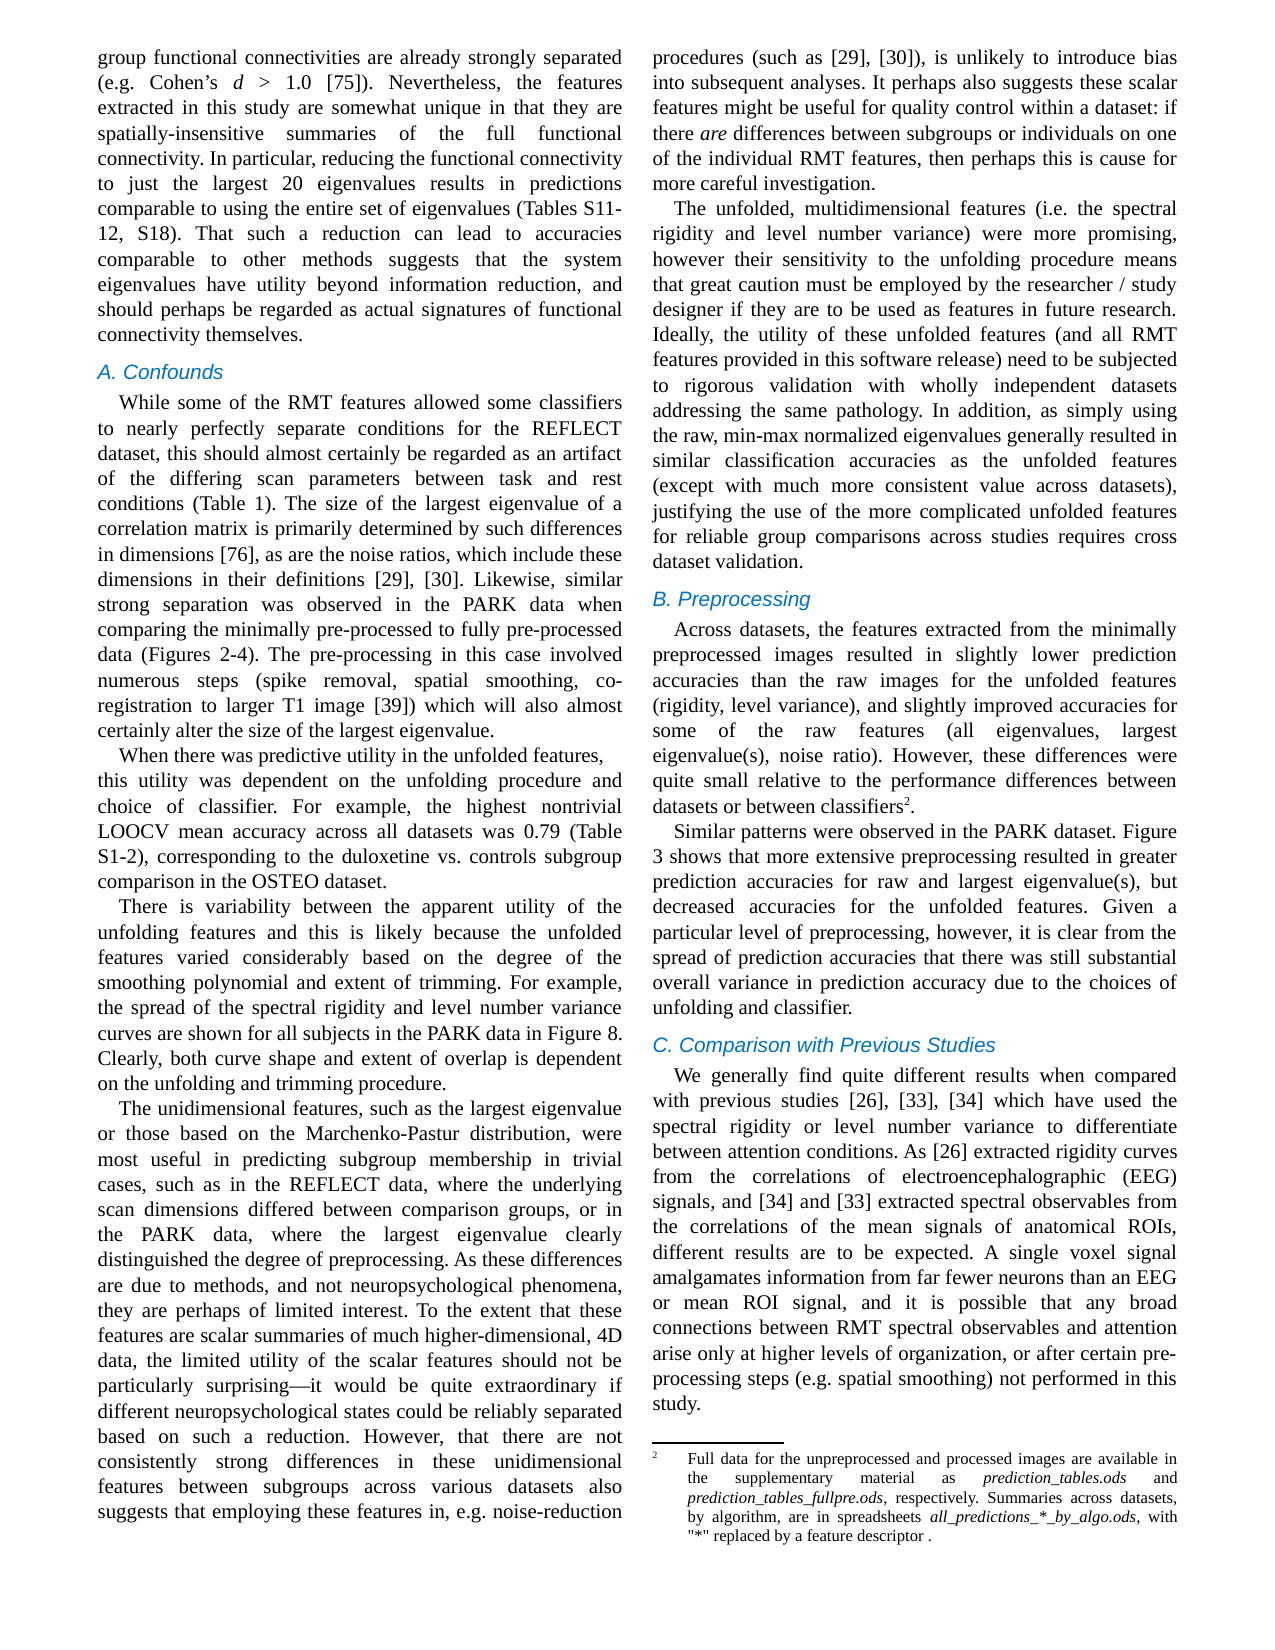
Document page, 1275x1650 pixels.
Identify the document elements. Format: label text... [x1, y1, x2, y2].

text When there was predictive utility in the unfolded features, this utility was dependent on the unfolding procedure and choice of classifier. For example, the highest nontrivial LOOCV mean accuracy across all datasets was 0.79 (Table S1-2), corresponding to the duloxetine vs. controls subgroup comparison in the OSTEO dataset. [97, 743, 623, 893]
text procedures (such as [29], [30]), is unlikely to introduce bias into subsequent analyses. It perhaps also suggests these scalar features might be useful for quality control within a dataset: if there are differences between subgroups or individuals on one of the individual RMT features, then perhaps this is cause for more careful investigation. [652, 45, 1178, 195]
text The unfolded, multidimensional features (i.e. the spectral rigidity and level number variance) were more promising, however their sensitivity to the unfolding procedure means that great caution must be employed by the researcher / study designer if they are to be used as features in future research. Ideally, the utility of these unfolded features (and all RMT features provided in this software release) need to be subjected to rigorous validation with wholly independent datasets addressing the same pathology. In addition, as simply using the raw, min-max normalized eigenvalues generally resulted in similar classification accuracies as the unfolded features (except with much more consistent value across datasets), justifying the use of the more complicated unfolded features for reliable group comparisons across studies requires cross dataset validation. [652, 196, 1178, 573]
text group functional connectivities are already strongly separated (e.g. Cohen’s d > 1.0 [75]). Nevertheless, the features extracted in this study are somewhat unique in that they are spatially-insensitive summaries of the full functional connectivity. In particular, reducing the functional connectivity to just the largest 20 eigenvalues results in predictions comparable to using the entire set of eigenvalues (Tables S11-12, S18). That such a reduction can lead to accuracies comparable to other methods suggests that the system eigenvalues have utility beyond information reduction, and should perhaps be regarded as actual signatures of functional connectivity themselves. [97, 45, 623, 346]
text We generally find quite different results when compared with previous studies [26], [33], [34] which have used the spectral rigidity or level number variance to differentiate between attention conditions. As [26] extracted rigidity curves from the correlations of electroencephalographic (EEG) signals, and [34] and [33] extracted spectral observables from the correlations of the mean signals of anatomical ROIs, different results are to be expected. A single voxel signal amalgamates information from far fewer neurons than an EEG or mean ROI signal, and it is possible that any broad connections between RMT spectral observables and attention arise only at higher levels of organization, or after certain pre-processing steps (e.g. spatial smoothing) not performed in this study. [652, 1063, 1178, 1415]
text Similar patterns were observed in the PARK dataset. Figure 3 shows that more extensive preprocessing resulted in greater prediction accuracies for raw and largest eigenvalue(s), but decreased accuracies for the unfolded features. Given a particular level of preprocessing, however, it is clear from the spread of prediction accuracies that there was still substantial overall variance in prediction accuracy due to the choices of unfolding and classifier. [652, 819, 1178, 1019]
text Across datasets, the features extracted from the minimally preprocessed images resulted in slightly lower prediction accuracies than the raw images for the unfolded features (rigidity, level variance), and slightly improved accuracies for some of the raw features (all eigenvalues, largest eigenvalue(s), noise ratio). However, these differences were quite small relative to the performance differences between datasets or between classifiers. [652, 617, 1178, 818]
text There is variability between the apparent utility of the unfolding features and this is likely because the unfolded features varied considerably based on the degree of the smoothing polynomial and extent of trimming. For example, the spread of the spectral rigidity and level number variance curves are shown for all subjects in the PARK data in Figure 8. Clearly, both curve shape and extent of overlap is dependent on the unfolding and trimming procedure. [97, 894, 623, 1095]
text Full data for the unpreprocessed and processed images are available in the supplementary material as prediction_tables.ods and prediction_tables_fullpre.ods, respectively. Summaries across datasets, by algorithm, are in spreadsheets all_predictions_*_by_algo.ods, with "*" replaced by a feature descriptor . [652, 1449, 1178, 1545]
text The unidimensional features, such as the largest eigenvalue or those based on the Marchenko-Pastur distribution, were most useful in predicting subgroup membership in trivial cases, such as in the REFLECT data, where the underlying scan dimensions differed between comparison groups, or in the PARK data, where the largest eigenvalue clearly distinguished the degree of preprocessing. As these differences are due to methods, and not neuropsychological phenomena, they are perhaps of limited interest. To the extent that these features are scalar summaries of much higher-dimensional, 4D data, the limited utility of the scalar features should not be particularly surprising—it would be quite extraordinary if different neuropsychological states could be reliably separated based on such a reduction. However, that there are not consistently strong differences in these unidimensional features between subgroups across various datasets also suggests that employing these features in, e.g. noise-reduction [97, 1096, 623, 1523]
subtitle A. Confounds [97, 360, 623, 384]
text While some of the RMT features allowed some classifiers to nearly perfectly separate conditions for the REFLECT dataset, this should almost certainly be regarded as an artifact of the differing scan parameters between task and rest conditions (Table 1). The size of the largest eigenvalue of a correlation matrix is primarily determined by such differences in dimensions [76], as are the noise ratios, which include these dimensions in their definitions [29], [30]. Likewise, similar strong separation was observed in the PARK data when comparing the minimally pre-processed to fully pre-processed data (Figures 2-4). The pre-processing in this case involved numerous steps (spike removal, spatial smoothing, co-registration to larger T1 image [39]) which will also almost certainly alter the size of the largest eigenvalue. [97, 390, 623, 742]
subtitle C. Comparison with Previous Studies [652, 1033, 1178, 1057]
subtitle B. Preprocessing [652, 587, 1178, 611]
